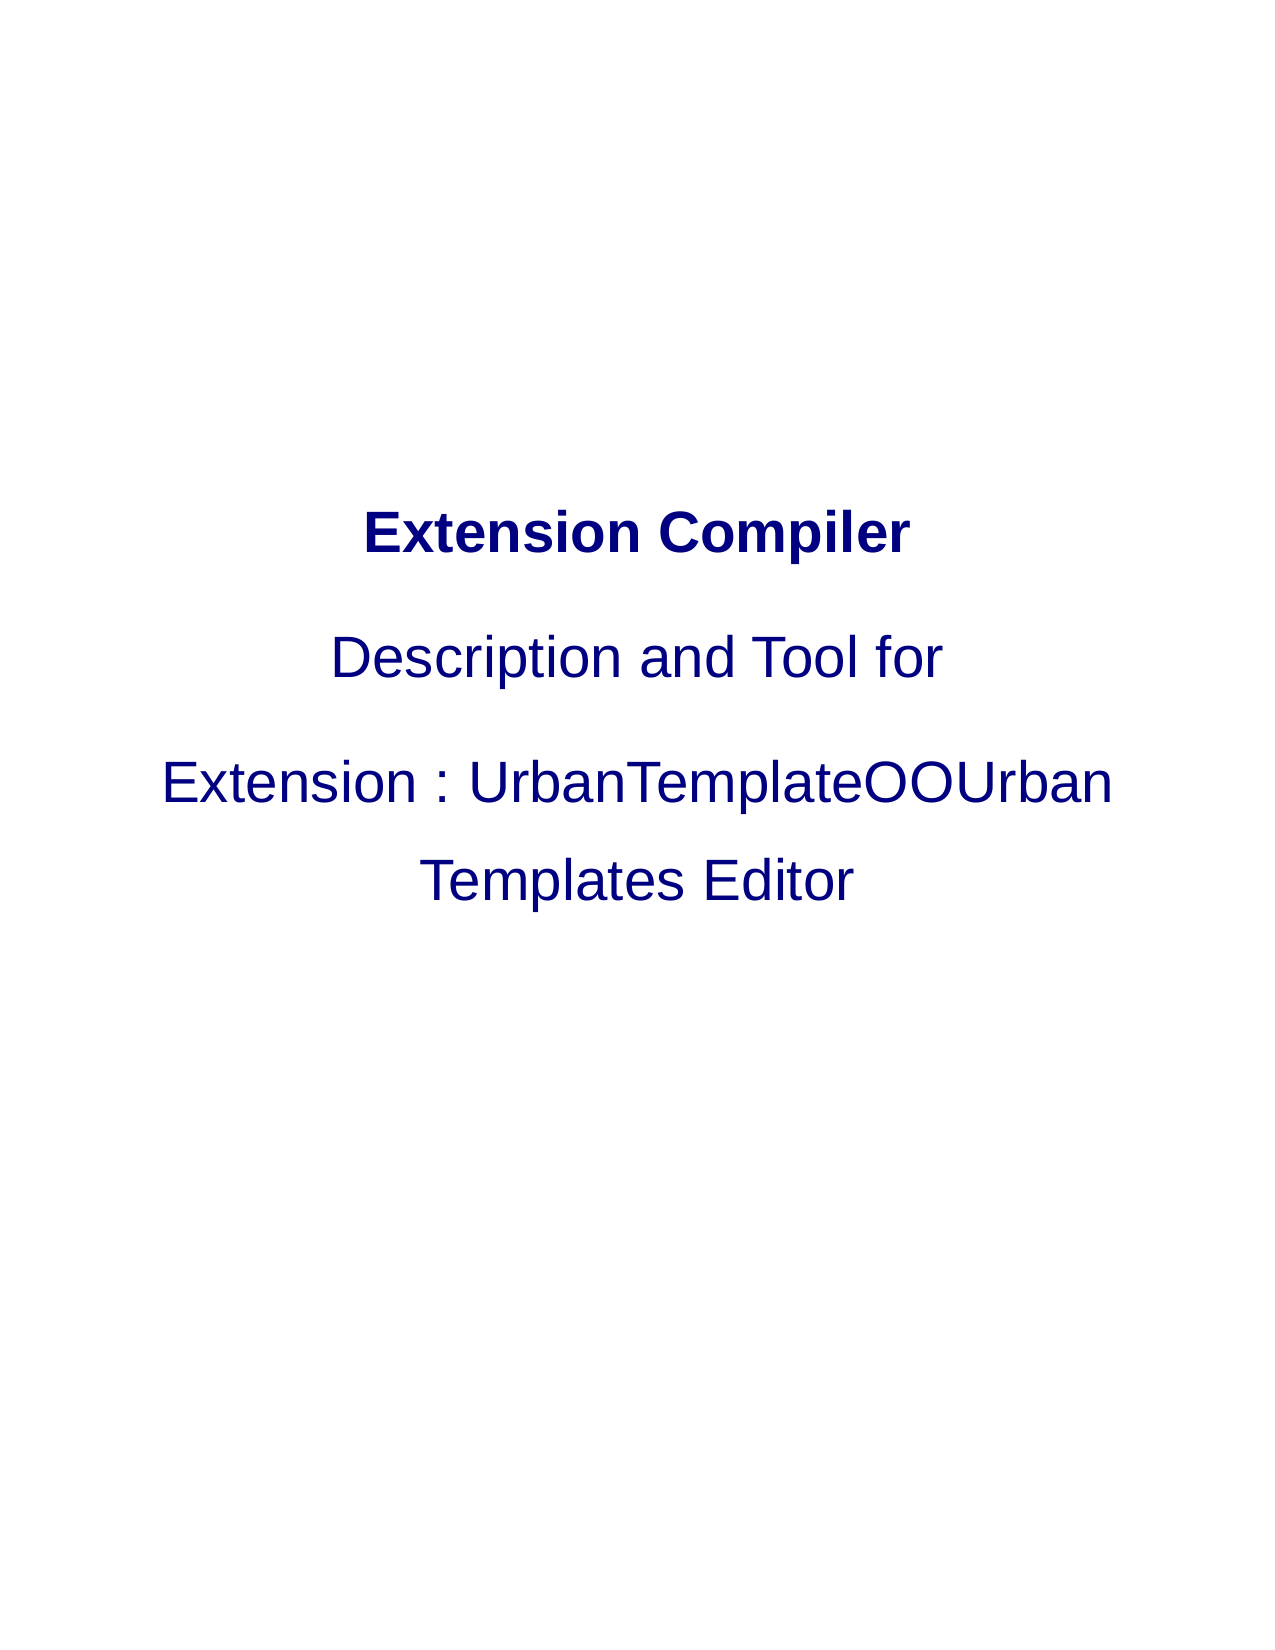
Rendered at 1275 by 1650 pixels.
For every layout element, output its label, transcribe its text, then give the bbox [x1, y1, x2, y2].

text Extension Compiler [153, 500, 1121, 565]
text Extension : UrbanTemplateOOUrban Templates Editor [153, 749, 1121, 913]
text Description and Tool for [153, 624, 1121, 690]
